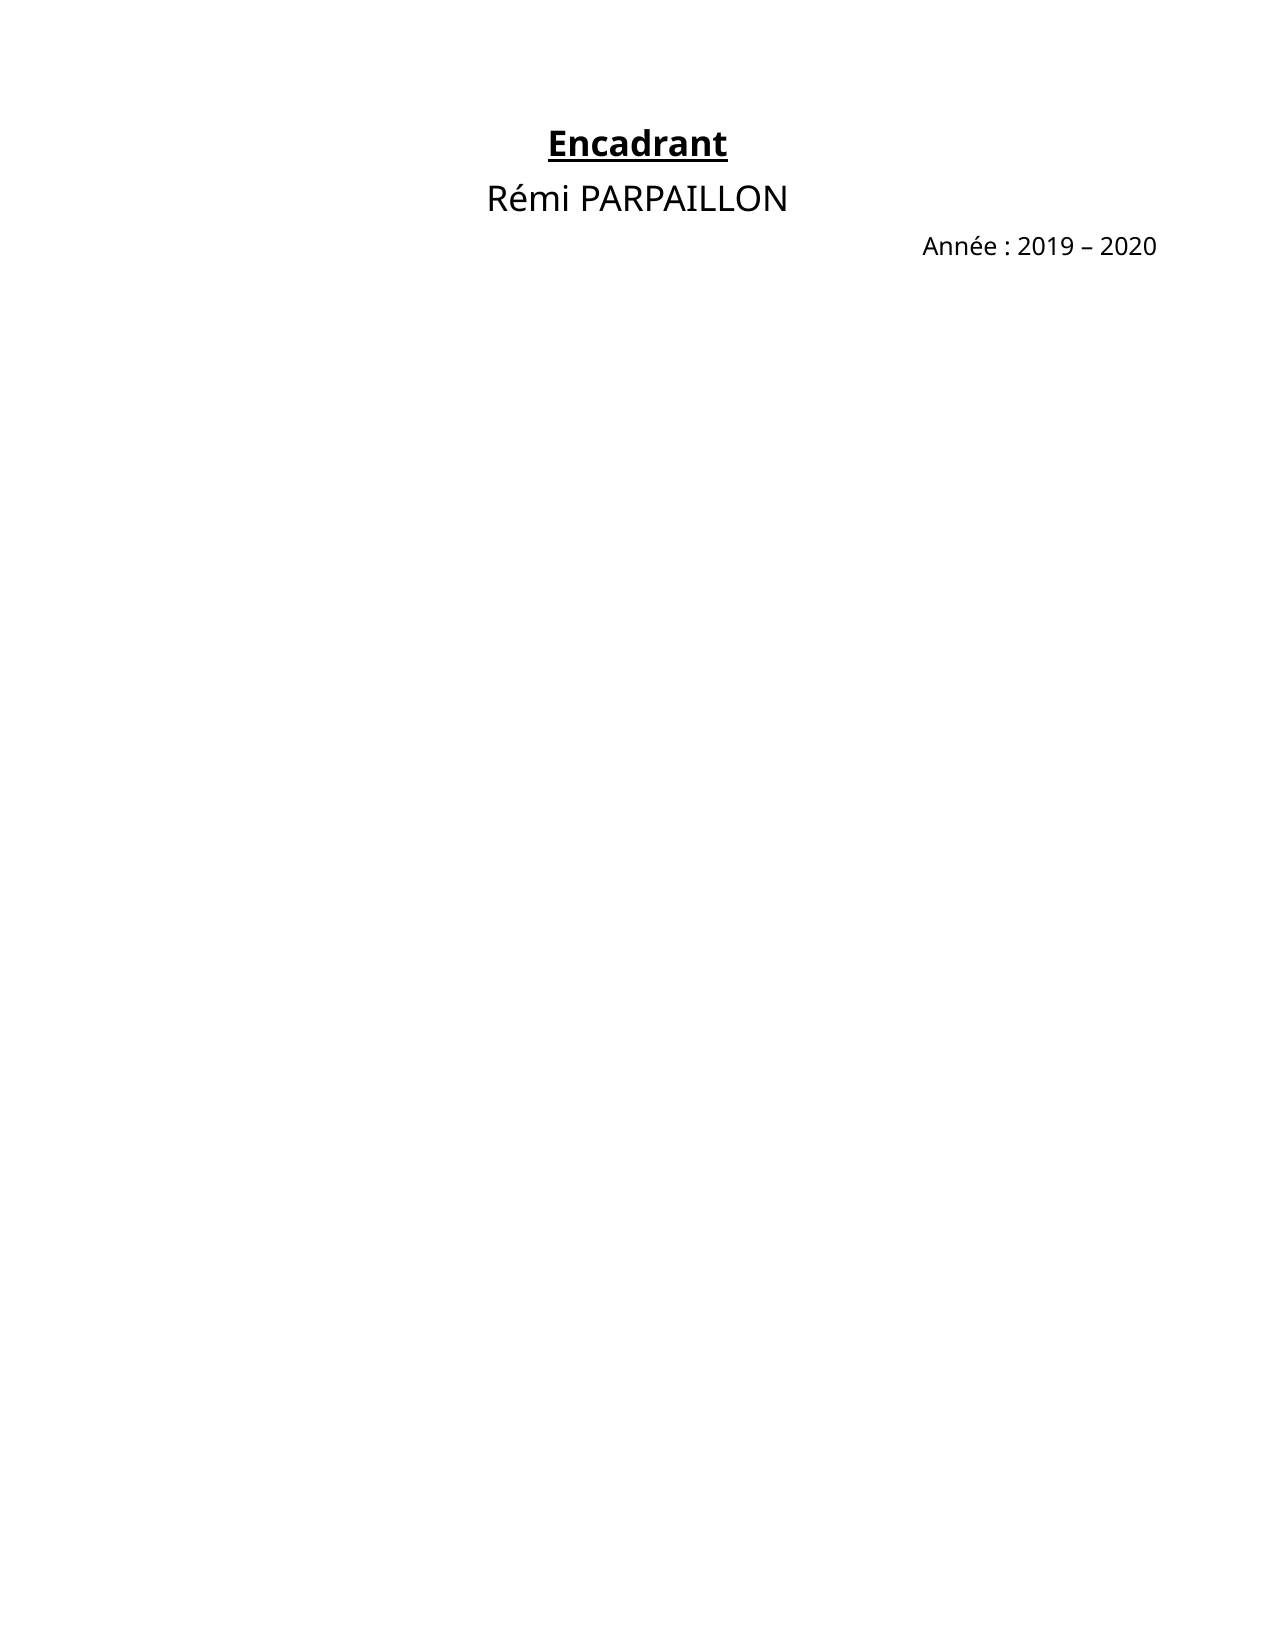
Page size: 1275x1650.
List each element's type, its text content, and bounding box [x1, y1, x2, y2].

text Encadrant [118, 118, 1157, 166]
text Année : 2019 – 2020 [118, 229, 1157, 263]
text Rémi PARPAILLON [118, 173, 1157, 222]
